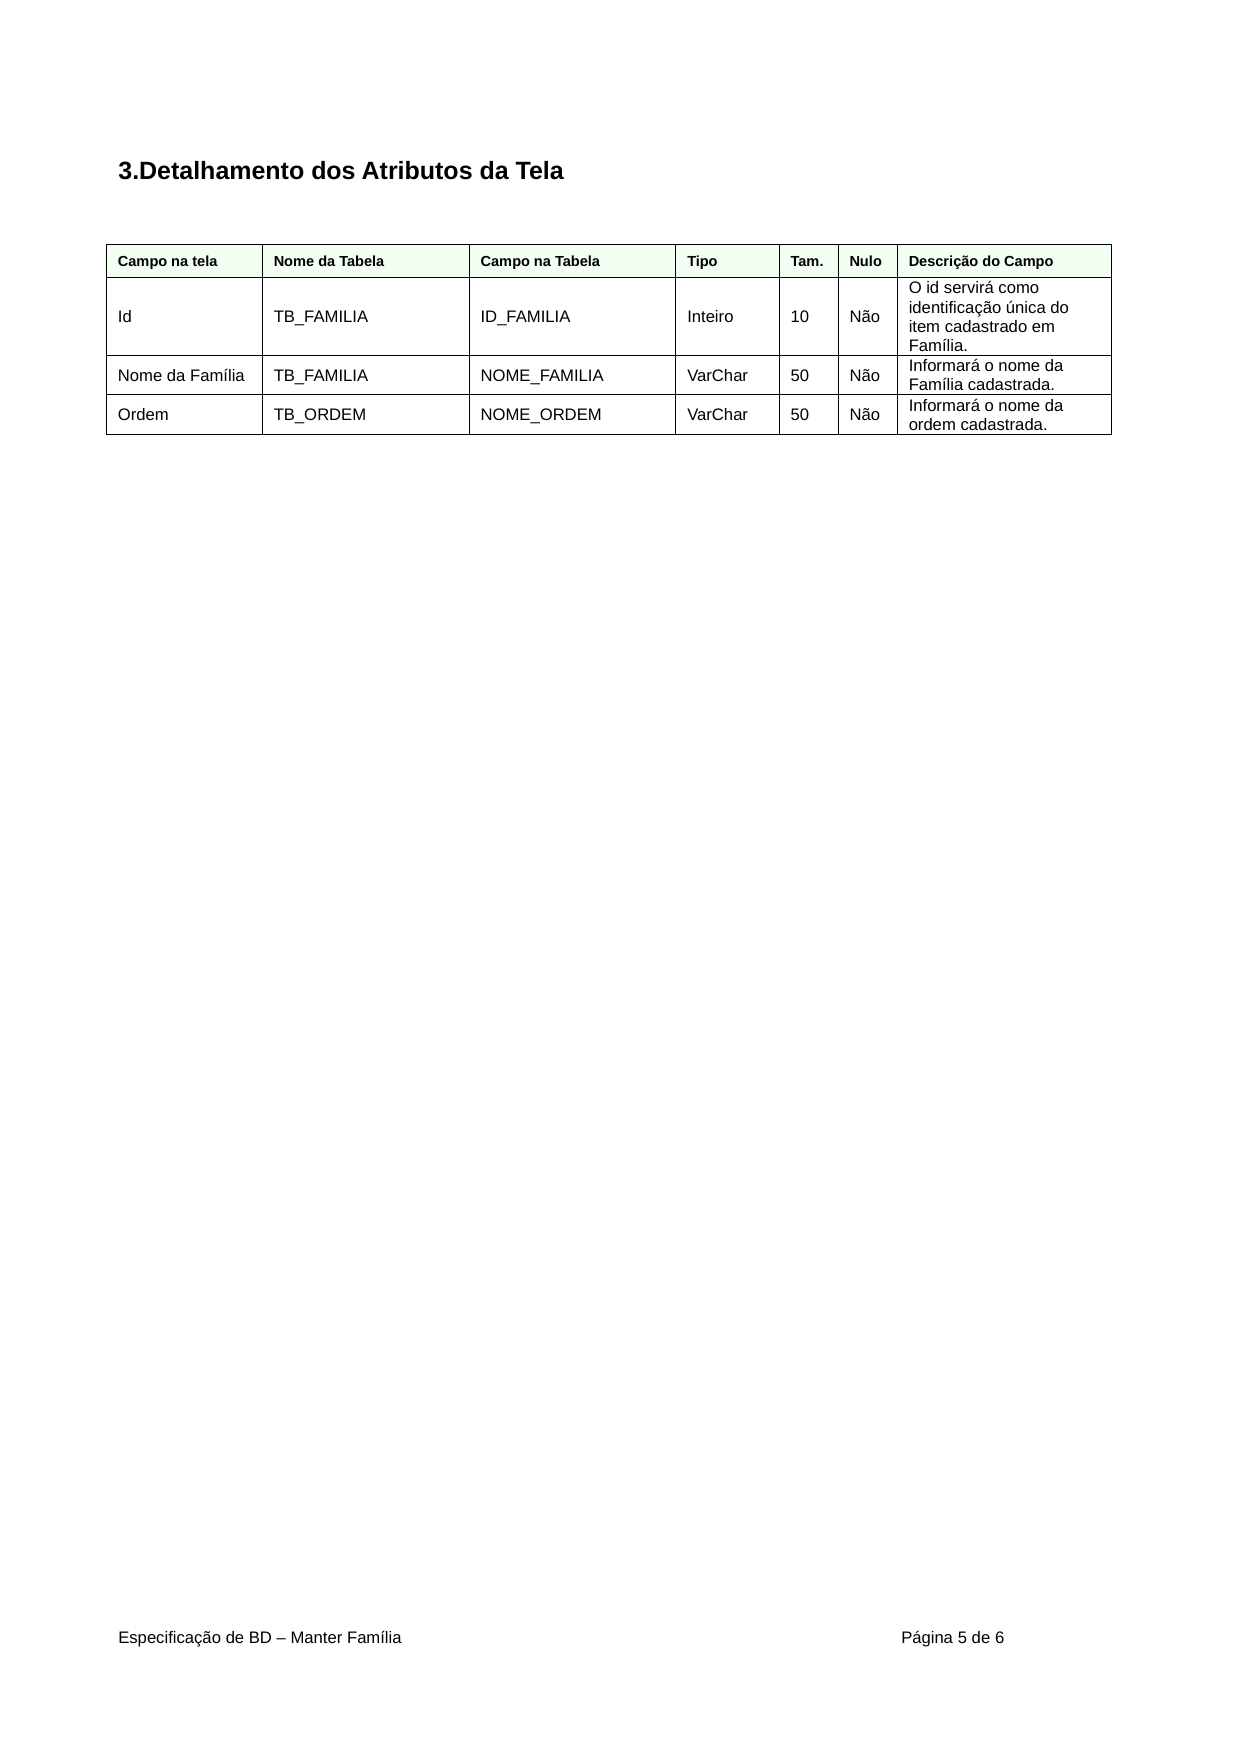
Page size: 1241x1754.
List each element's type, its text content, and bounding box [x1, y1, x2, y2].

table_header Tam. [780, 245, 838, 277]
table_cell Ordem [107, 395, 262, 434]
table_cell ID_FAMILIA [470, 278, 675, 355]
table_cell Informará o nome da ordem cadastrada. [898, 395, 1111, 434]
table_cell NOME_ORDEM [470, 395, 675, 434]
table_header Nulo [839, 245, 897, 277]
table_cell 50 [780, 356, 838, 394]
table_cell VarChar [676, 356, 779, 394]
table_cell Inteiro [676, 278, 779, 355]
table_cell TB_FAMILIA [263, 278, 469, 355]
table_header Descrição do Campo [898, 245, 1111, 277]
table_cell Informará o nome da Família cadastrada. [898, 356, 1111, 394]
subtitle Detalhamento dos Atributos da Tela [118, 156, 1122, 185]
table_cell TB_ORDEM [263, 395, 469, 434]
table_cell 10 [780, 278, 838, 355]
table_header Campo na tela [107, 245, 262, 277]
table_cell Id [107, 278, 262, 355]
table_cell TB_FAMILIA [263, 356, 469, 394]
table_cell Não [839, 278, 897, 355]
table_cell Não [839, 395, 897, 434]
table_cell Não [839, 356, 897, 394]
table_cell O id servirá como identificação única do item cadastrado em Família. [898, 278, 1111, 355]
table_cell VarChar [676, 395, 779, 434]
table_cell 50 [780, 395, 838, 434]
table_header Tipo [676, 245, 779, 277]
table_header Campo na Tabela [470, 245, 675, 277]
table_cell NOME_FAMILIA [470, 356, 675, 394]
table_header Nome da Tabela [263, 245, 469, 277]
table_cell Nome da Família [107, 356, 262, 394]
